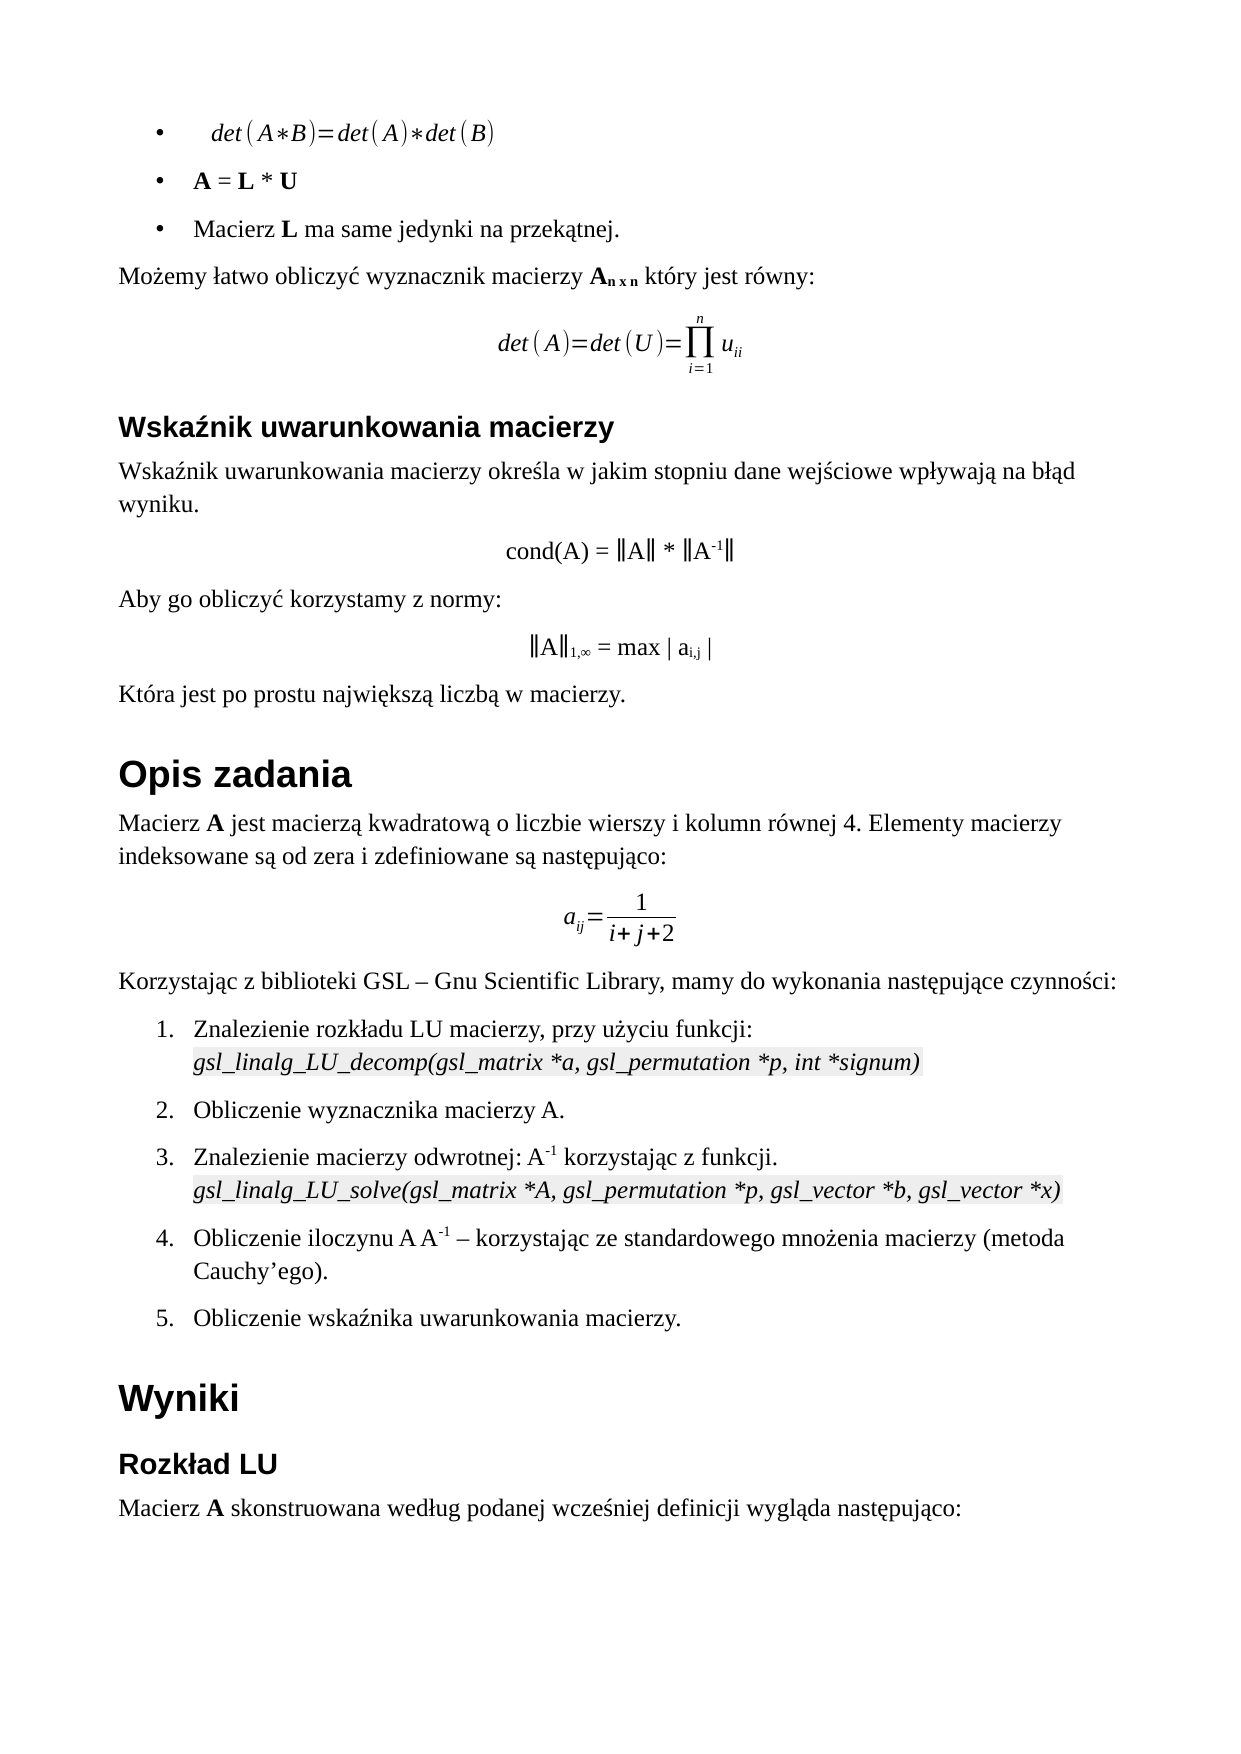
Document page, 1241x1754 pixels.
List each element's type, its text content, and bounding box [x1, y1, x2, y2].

text Aby go obliczyć korzystamy z normy: [118, 584, 1122, 613]
text Która jest po prostu największą liczbą w macierzy. [118, 679, 1122, 708]
list Obliczenie wyznacznika macierzy A. [156, 1095, 1122, 1123]
text cond(A) = ∥A∥ * ∥A-1∥ [118, 536, 1122, 565]
list Znalezienie rozkładu LU macierzy, przy użyciu funkcji: gsl_linalg_LU_decomp(gsl_matrix *a, gsl_permutation *p, int *signum) [156, 1014, 1122, 1076]
list Znalezienie macierzy odwrotnej: A-1 korzystając z funkcji. gsl_linalg_LU_solve(gsl_matrix *A, gsl_permutation *p, gsl_vector *b, gsl_vector *x) [156, 1142, 1122, 1204]
subtitle Opis zadania [118, 752, 1122, 796]
text Korzystając z biblioteki GSL – Gnu Scientific Library, mamy do wykonania następujące czynności: [118, 966, 1122, 995]
text Macierz A skonstruowana według podanej wcześniej definicji wygląda następująco: [118, 1493, 1122, 1522]
text Macierz A jest macierzą kwadratową o liczbie wierszy i kolumn równej 4. Elementy macierzy indeksowane są od zera i zdefiniowane są następująco: [118, 808, 1122, 870]
subtitle Wyniki [118, 1376, 1122, 1420]
text Możemy łatwo obliczyć wyznacznik macierzy An x n który jest równy: [118, 261, 1122, 290]
subtitle Wskaźnik uwarunkowania macierzy [118, 409, 1122, 443]
text ∥A∥1,∞ = max | ai,j | [118, 632, 1122, 660]
list A = L * U [156, 166, 1122, 195]
text Wskaźnik uwarunkowania macierzy określa w jakim stopniu dane wejściowe wpływają na błąd wyniku. [118, 456, 1122, 518]
list Macierz L ma same jedynki na przekątnej. [156, 214, 1122, 242]
list Obliczenie iloczynu A A-1 – korzystając ze standardowego mnożenia macierzy (metoda Cauchy’ego). [156, 1223, 1122, 1285]
list Obliczenie wskaźnika uwarunkowania macierzy. [156, 1303, 1122, 1332]
subtitle Rozkład LU [118, 1447, 1122, 1481]
